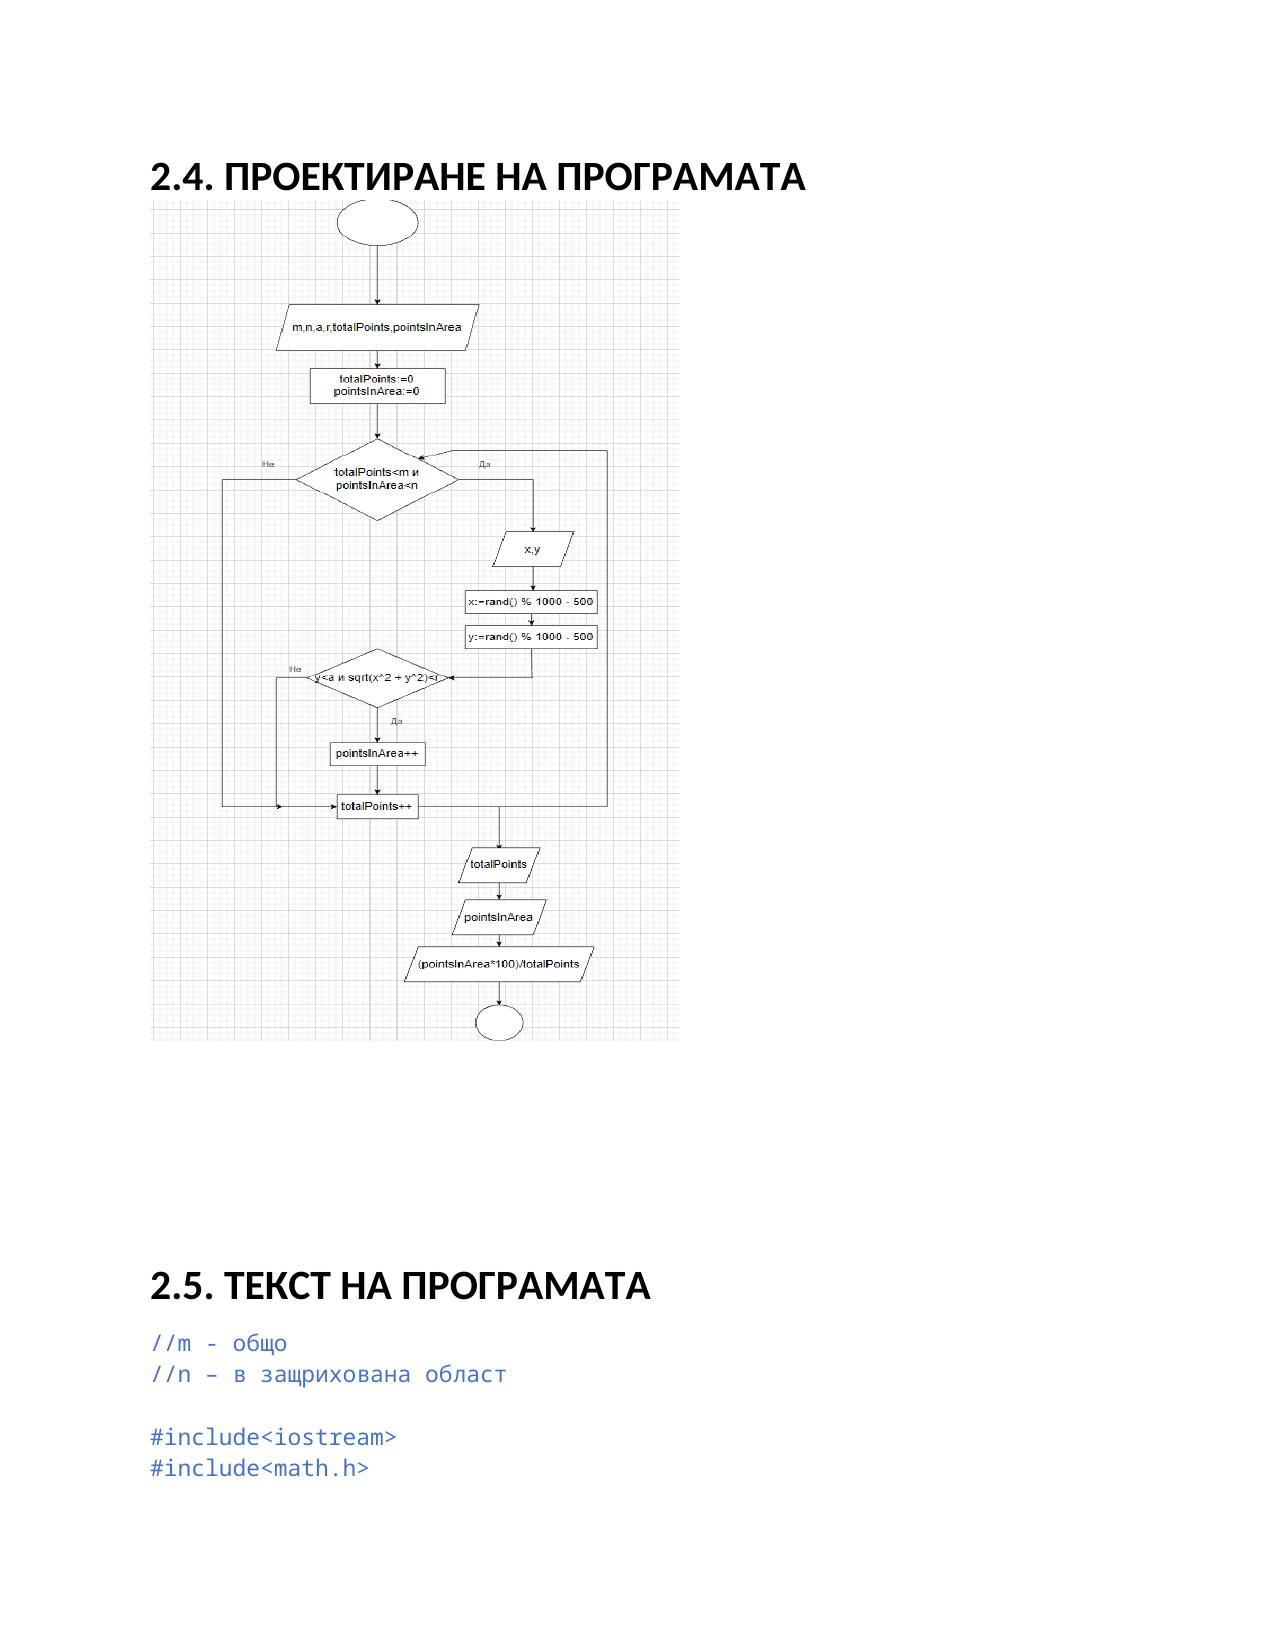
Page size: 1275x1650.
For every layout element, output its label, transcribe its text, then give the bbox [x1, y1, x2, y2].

text 2.4. ПРОЕКТИРАНЕ НА ПРОГРАМАТА [150, 150, 1125, 1040]
text //n – в защрихована област [150, 1358, 1125, 1389]
text #include<iostream> [150, 1421, 1125, 1452]
text 2.5. ТЕКСТ НА ПРОГРАМАТА [150, 1259, 1125, 1310]
text //m - общо [150, 1327, 1125, 1358]
text #include<math.h> [150, 1452, 1125, 1483]
